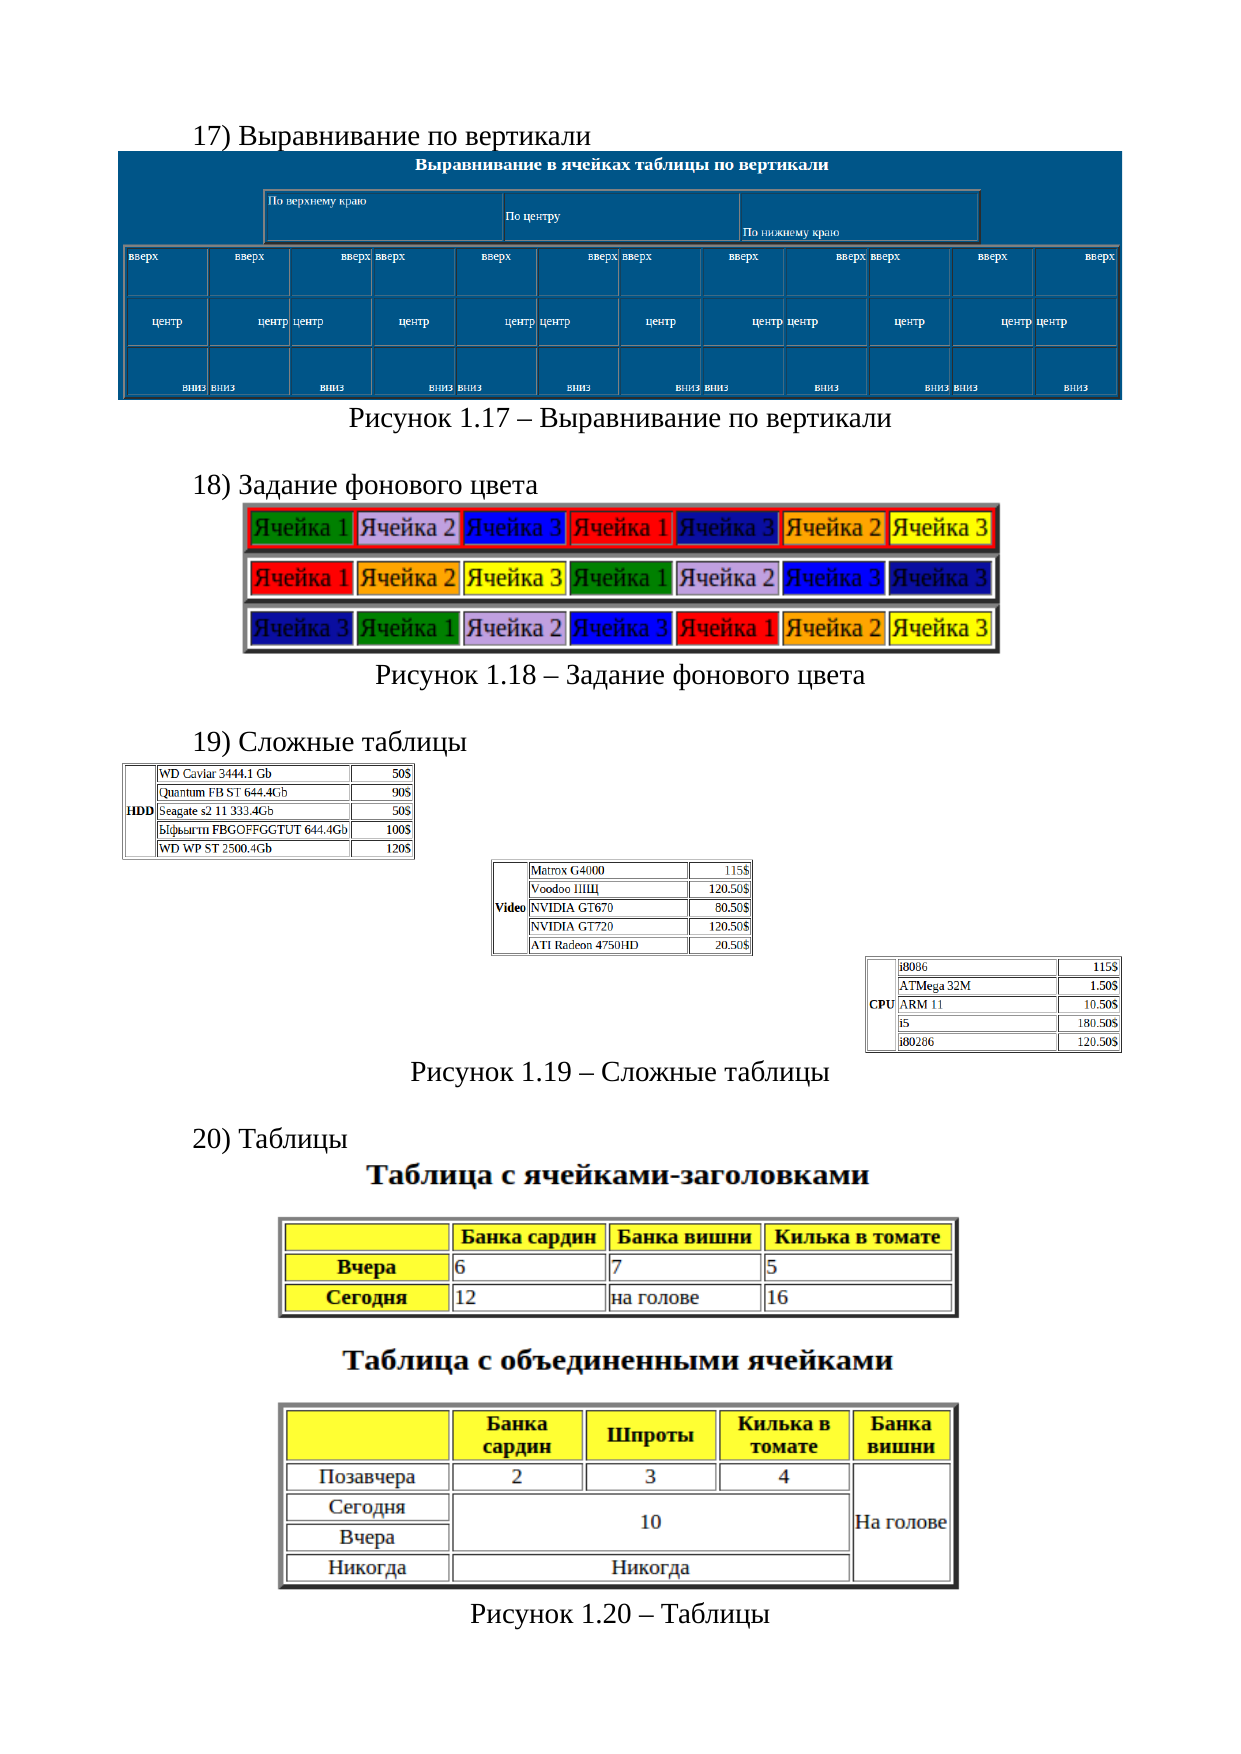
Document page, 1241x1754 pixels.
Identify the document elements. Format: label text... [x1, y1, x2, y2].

text 18) Задание фонового цвета [118, 467, 1122, 501]
text Рисунок 1.17 – Выравнивание по вертикали [118, 400, 1122, 433]
text 17) Выравнивание по вертикали [118, 118, 1122, 151]
picture [232, 500, 1008, 657]
text Рисунок 1.20 – Таблицы [118, 1155, 1122, 1630]
picture [270, 1154, 970, 1597]
picture [118, 757, 1123, 1055]
text Рисунок 1.18 – Задание фонового цвета [118, 501, 1122, 690]
text Рисунок 1.19 – Сложные таблицы [118, 1055, 1122, 1088]
text 20) Таблицы [118, 1121, 1122, 1155]
text 19) Сложные таблицы [118, 724, 1122, 757]
picture [118, 151, 1123, 400]
